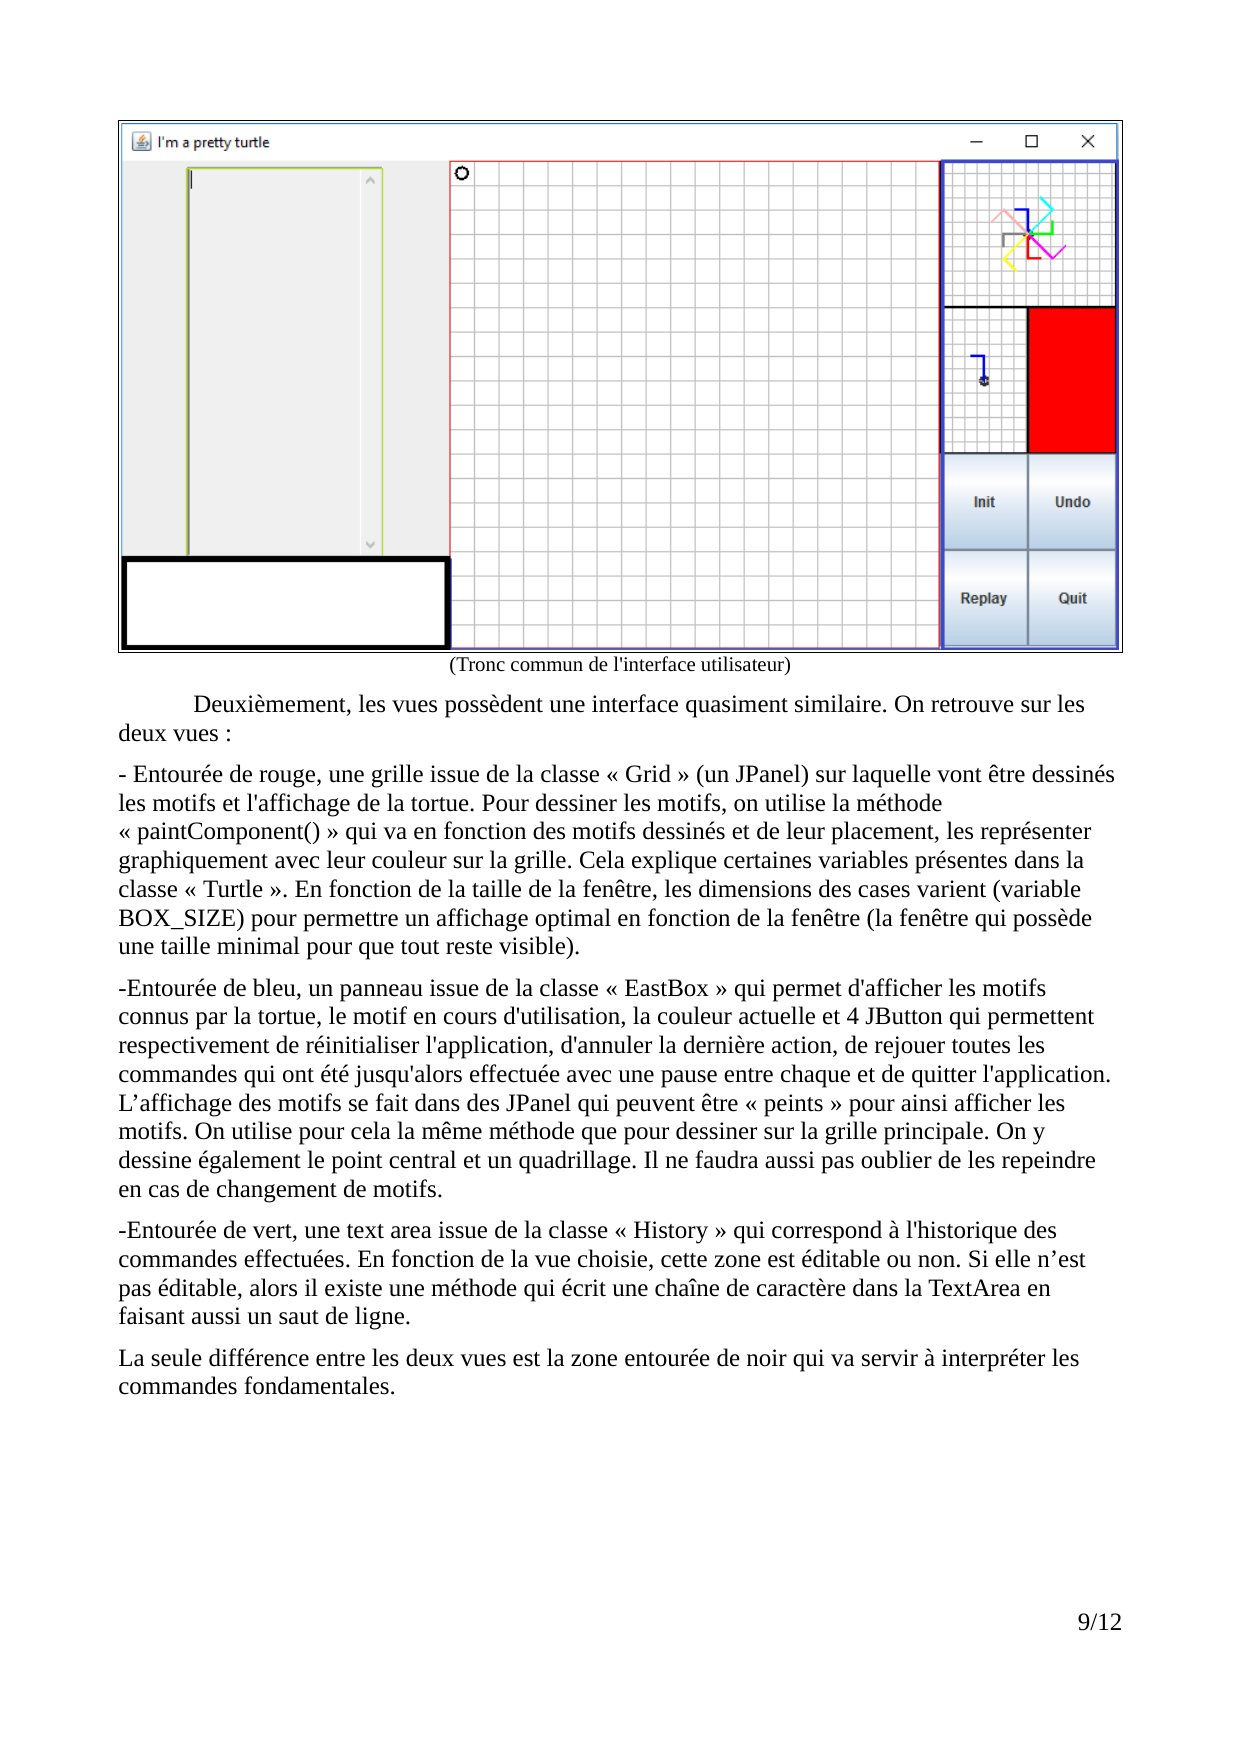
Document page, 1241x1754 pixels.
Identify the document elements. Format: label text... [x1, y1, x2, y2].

text (Tronc commun de l'interface utilisateur) [118, 653, 1122, 676]
text Deuxièmement, les vues possèdent une interface quasiment similaire. On retrouve sur les deux vues : [118, 689, 1122, 746]
text -Entourée de vert, une text area issue de la classe « History » qui correspond à l'historique des commandes effectuées. En fonction de la vue choisie, cette zone est éditable ou non. Si elle n’est pas éditable, alors il existe une méthode qui écrit une chaîne de caractère dans la TextArea en faisant aussi un saut de ligne. [118, 1215, 1122, 1330]
picture [121, 123, 1119, 650]
text La seule différence entre les deux vues est la zone entourée de noir qui va servir à interpréter les commandes fondamentales. [118, 1343, 1122, 1400]
text [119, 121, 1122, 652]
text -Entourée de bleu, un panneau issue de la classe « EastBox » qui permet d'afficher les motifs connus par la tortue, le motif en cours d'utilisation, la couleur actuelle et 4 JButton qui permettent respectivement de réinitialiser l'application, d'annuler la dernière action, de rejouer toutes les commandes qui ont été jusqu'alors effectuée avec une pause entre chaque et de quitter l'application. L’affichage des motifs se fait dans des JPanel qui peuvent être « peints » pour ainsi afficher les motifs. On utilise pour cela la même méthode que pour dessiner sur la grille principale. On y dessine également le point central et un quadrillage. Il ne faudra aussi pas oublier de les repeindre en cas de changement de motifs. [118, 973, 1122, 1203]
text - Entourée de rouge, une grille issue de la classe « Grid » (un JPanel) sur laquelle vont être dessinés les motifs et l'affichage de la tortue. Pour dessiner les motifs, on utilise la méthode « paintComponent() » qui va en fonction des motifs dessinés et de leur placement, les représenter graphiquement avec leur couleur sur la grille. Cela explique certaines variables présentes dans la classe « Turtle ». En fonction de la taille de la fenêtre, les dimensions des cases varient (variable BOX_SIZE) pour permettre un affichage optimal en fonction de la fenêtre (la fenêtre qui possède une taille minimal pour que tout reste visible). [118, 759, 1122, 960]
